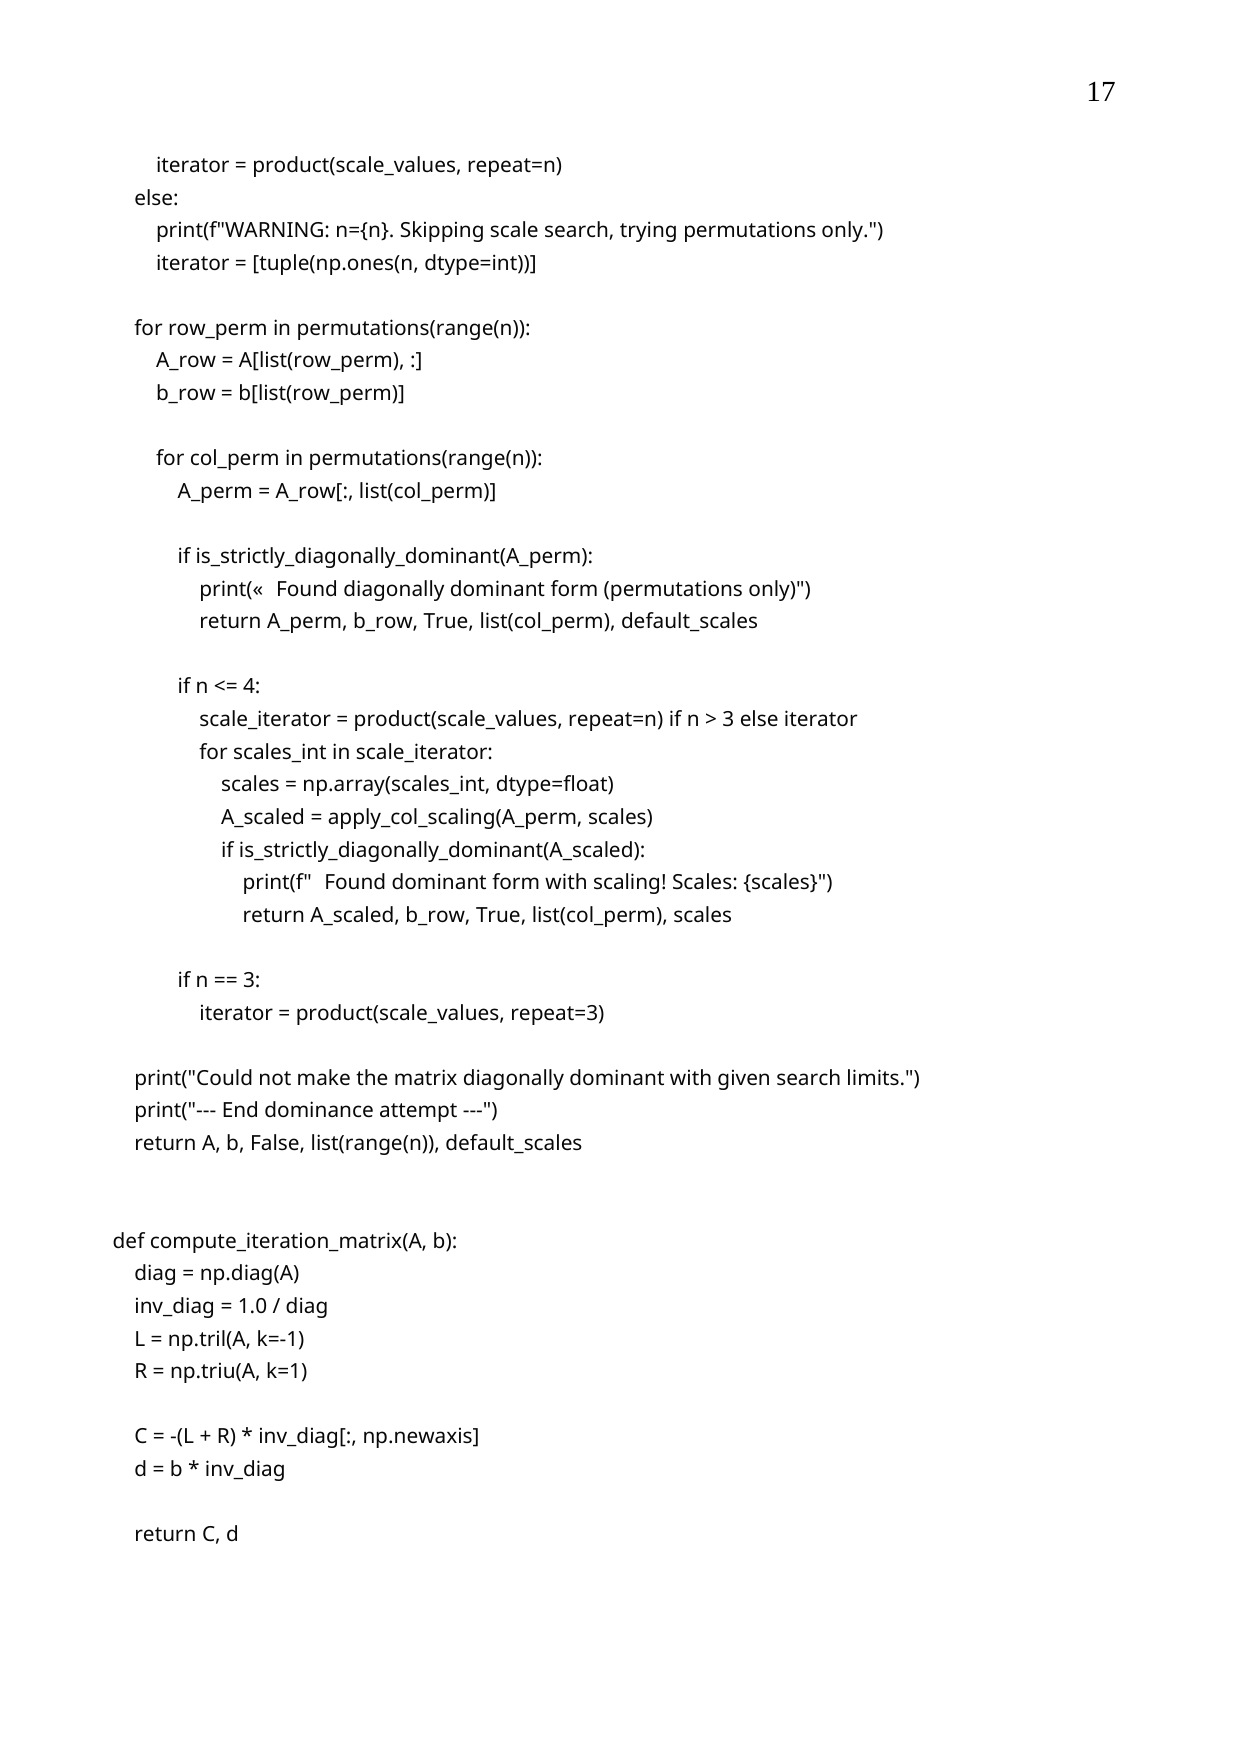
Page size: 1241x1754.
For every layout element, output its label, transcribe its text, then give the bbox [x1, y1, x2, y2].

text iterator = product(scale_values, repeat=n) else: print(f"WARNING: n={n}. Skipping scale search, trying permutations only.") iterator = [tuple(np.ones(n, dtype=int))] for row_perm in permutations(range(n)): A_row = A[list(row_perm), :] b_row = b[list(row_perm)] for col_perm in permutations(range(n)): A_perm = A_row[:, list(col_perm)] if is_strictly_diagonally_dominant(A_perm): print(« Found diagonally dominant form (permutations only)") return A_perm, b_row, True, list(col_perm), default_scales if n <= 4: scale_iterator = product(scale_values, repeat=n) if n > 3 else iterator for scales_int in scale_iterator: scales = np.array(scales_int, dtype=float) A_scaled = apply_col_scaling(A_perm, scales) if is_strictly_diagonally_dominant(A_scaled): print(f" Found dominant form with scaling! Scales: {scales}") return A_scaled, b_row, True, list(col_perm), scales if n == 3: iterator = product(scale_values, repeat=3) print("Could not make the matrix diagonally dominant with given search limits.") print("--- End dominance attempt ---") return A, b, False, list(range(n)), default_scales def compute_iteration_matrix(A, b): diag = np.diag(A) inv_diag = 1.0 / diag L = np.tril(A, k=-1) R = np.triu(A, k=1) C = -(L + R) * inv_diag[:, np.newaxis] d = b * inv_diag return C, d [112, 150, 1128, 1580]
